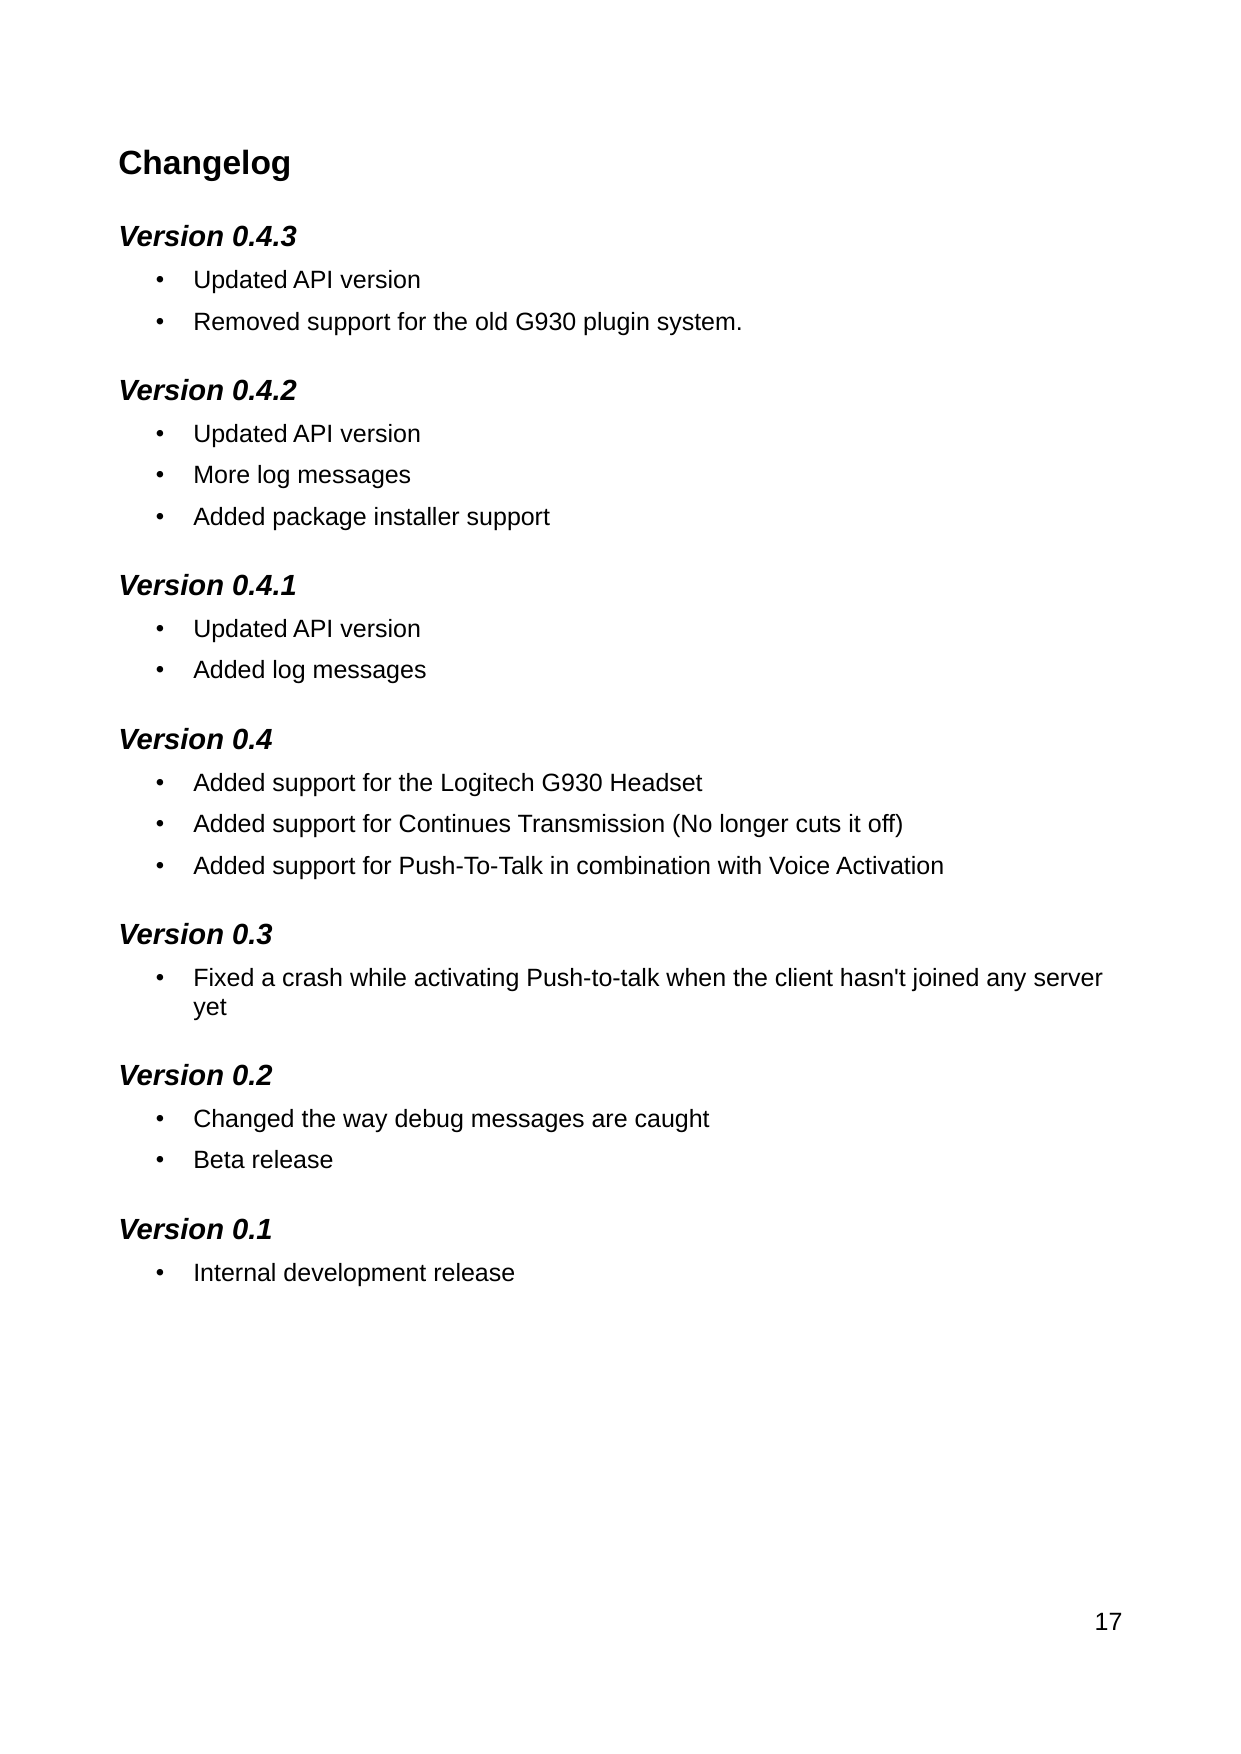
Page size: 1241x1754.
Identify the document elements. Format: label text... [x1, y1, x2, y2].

subtitle Version 0.4 [118, 722, 1122, 755]
list Updated API version [156, 419, 1122, 448]
list Added log messages [156, 656, 1122, 684]
subtitle Version 0.4.3 [118, 219, 1122, 253]
list Added support for the Logitech G930 Headset [156, 768, 1122, 797]
list Added support for Continues Transmission (No longer cuts it off) [156, 809, 1122, 838]
list Fixed a crash while activating Push-to-talk when the client hasn't joined any server yet [156, 963, 1122, 1021]
subtitle Version 0.2 [118, 1058, 1122, 1092]
list Updated API version [156, 265, 1122, 294]
subtitle Changelog [118, 143, 1122, 182]
list Beta release [156, 1146, 1122, 1174]
list Changed the way debug messages are caught [156, 1104, 1122, 1133]
list Internal development release [156, 1258, 1122, 1287]
list Added support for Push-To-Talk in combination with Voice Activation [156, 851, 1122, 879]
subtitle Version 0.3 [118, 917, 1122, 951]
list More log messages [156, 460, 1122, 489]
subtitle Version 0.4.1 [118, 568, 1122, 602]
list Removed support for the old G930 plugin system. [156, 307, 1122, 336]
subtitle Version 0.1 [118, 1212, 1122, 1245]
list Added package installer support [156, 502, 1122, 531]
subtitle Version 0.4.2 [118, 373, 1122, 407]
list Updated API version [156, 614, 1122, 643]
